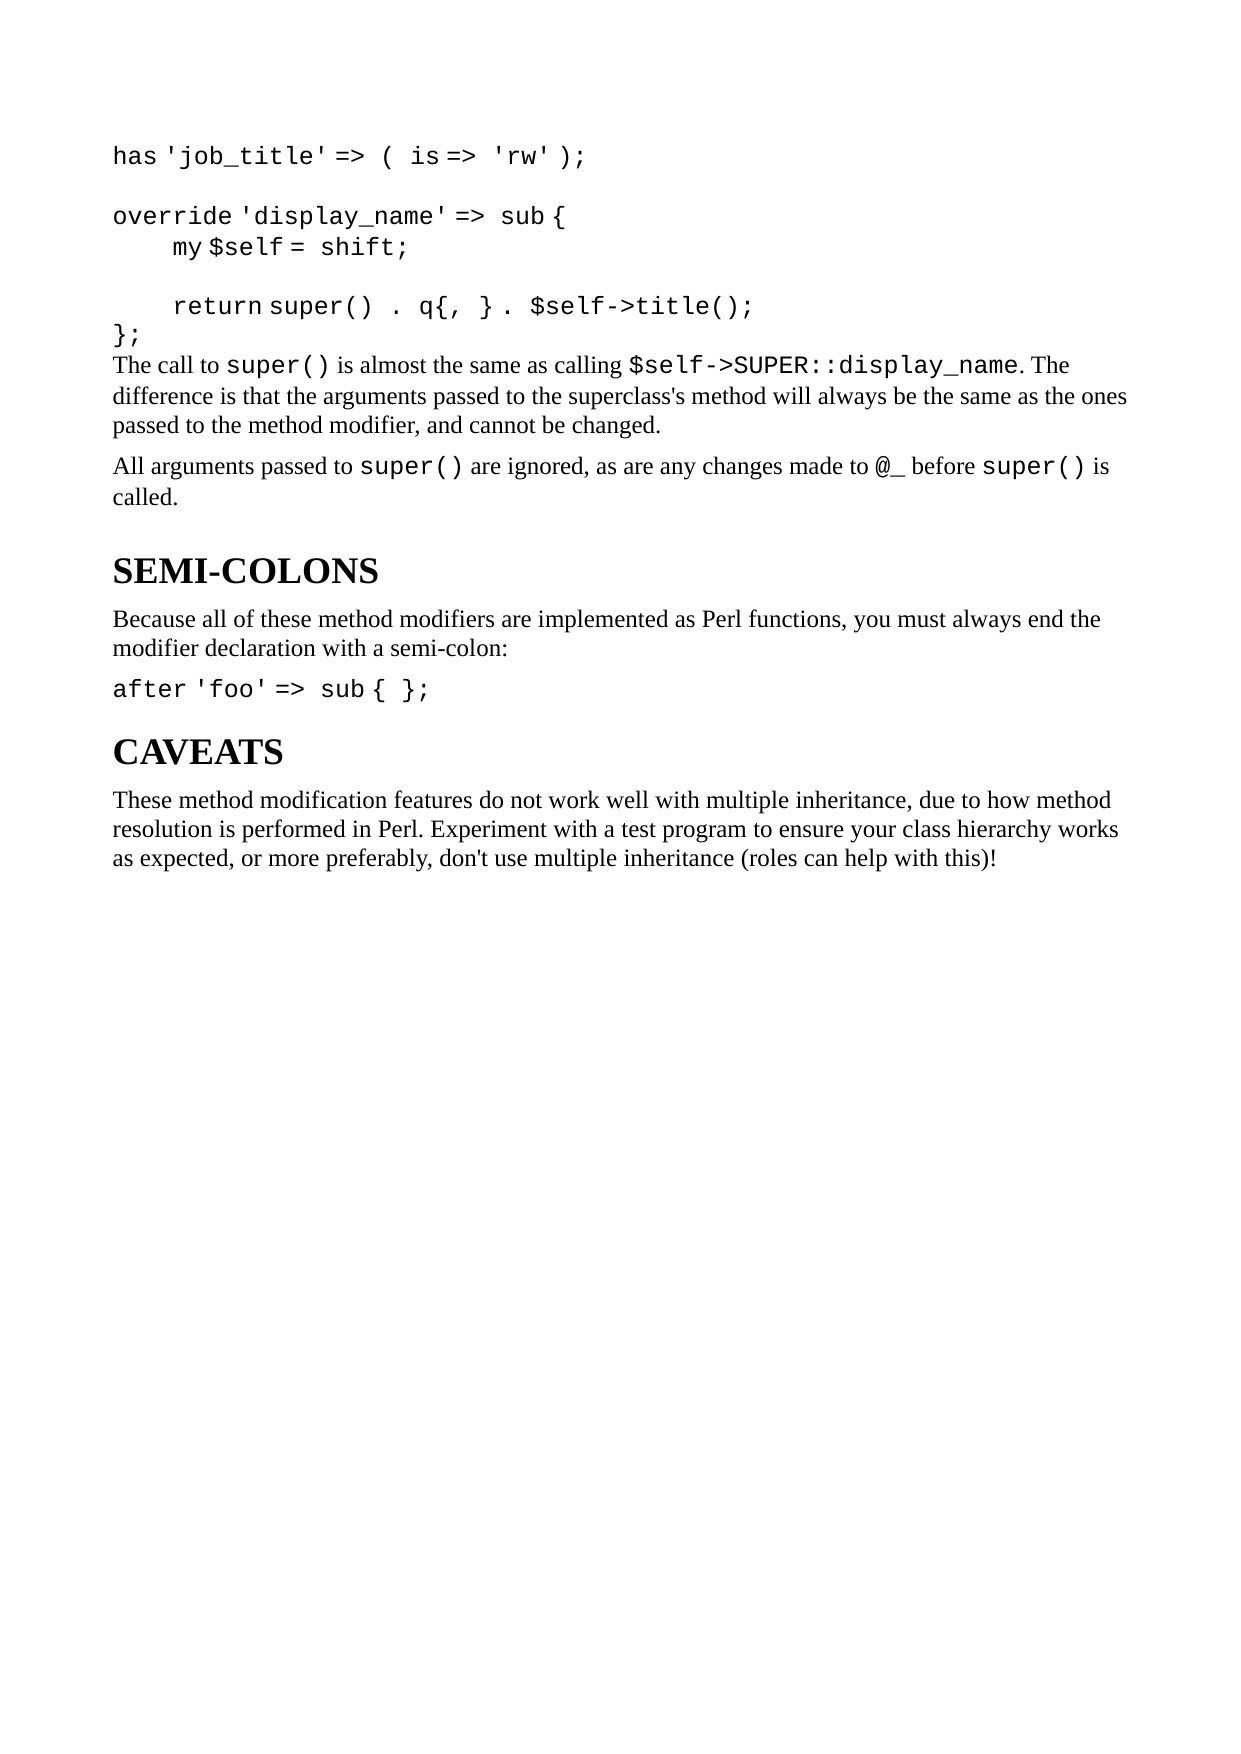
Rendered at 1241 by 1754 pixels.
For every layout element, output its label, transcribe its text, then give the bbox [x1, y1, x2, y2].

subtitle SEMI-COLONS [112, 548, 1128, 591]
text All arguments passed to super() are ignored, as are any changes made to @_ before super() is called. [112, 451, 1128, 511]
text The call to super() is almost the same as calling $self->SUPER::display_name. The difference is that the arguments passed to the superclass's method will always be the same as the ones passed to the method modifier, and cannot be changed. [112, 350, 1128, 439]
subtitle CAVEATS [112, 730, 1128, 773]
table_header has 'job_title' => ( is => 'rw' ); override 'display_name' => sub { my $self = shift; return super() . q{, } . $self->title(); }; [113, 113, 768, 350]
table_header after 'foo' => sub { }; [113, 674, 436, 705]
text Because all of these method modifiers are implemented as Perl functions, you must always end the modifier declaration with a semi-colon: [112, 604, 1128, 661]
text These method modification features do not work well with multiple inheritance, due to how method resolution is performed in Perl. Experiment with a test program to ensure your class hierarchy works as expected, or more preferably, don't use multiple inheritance (roles can help with this)! [112, 785, 1128, 872]
